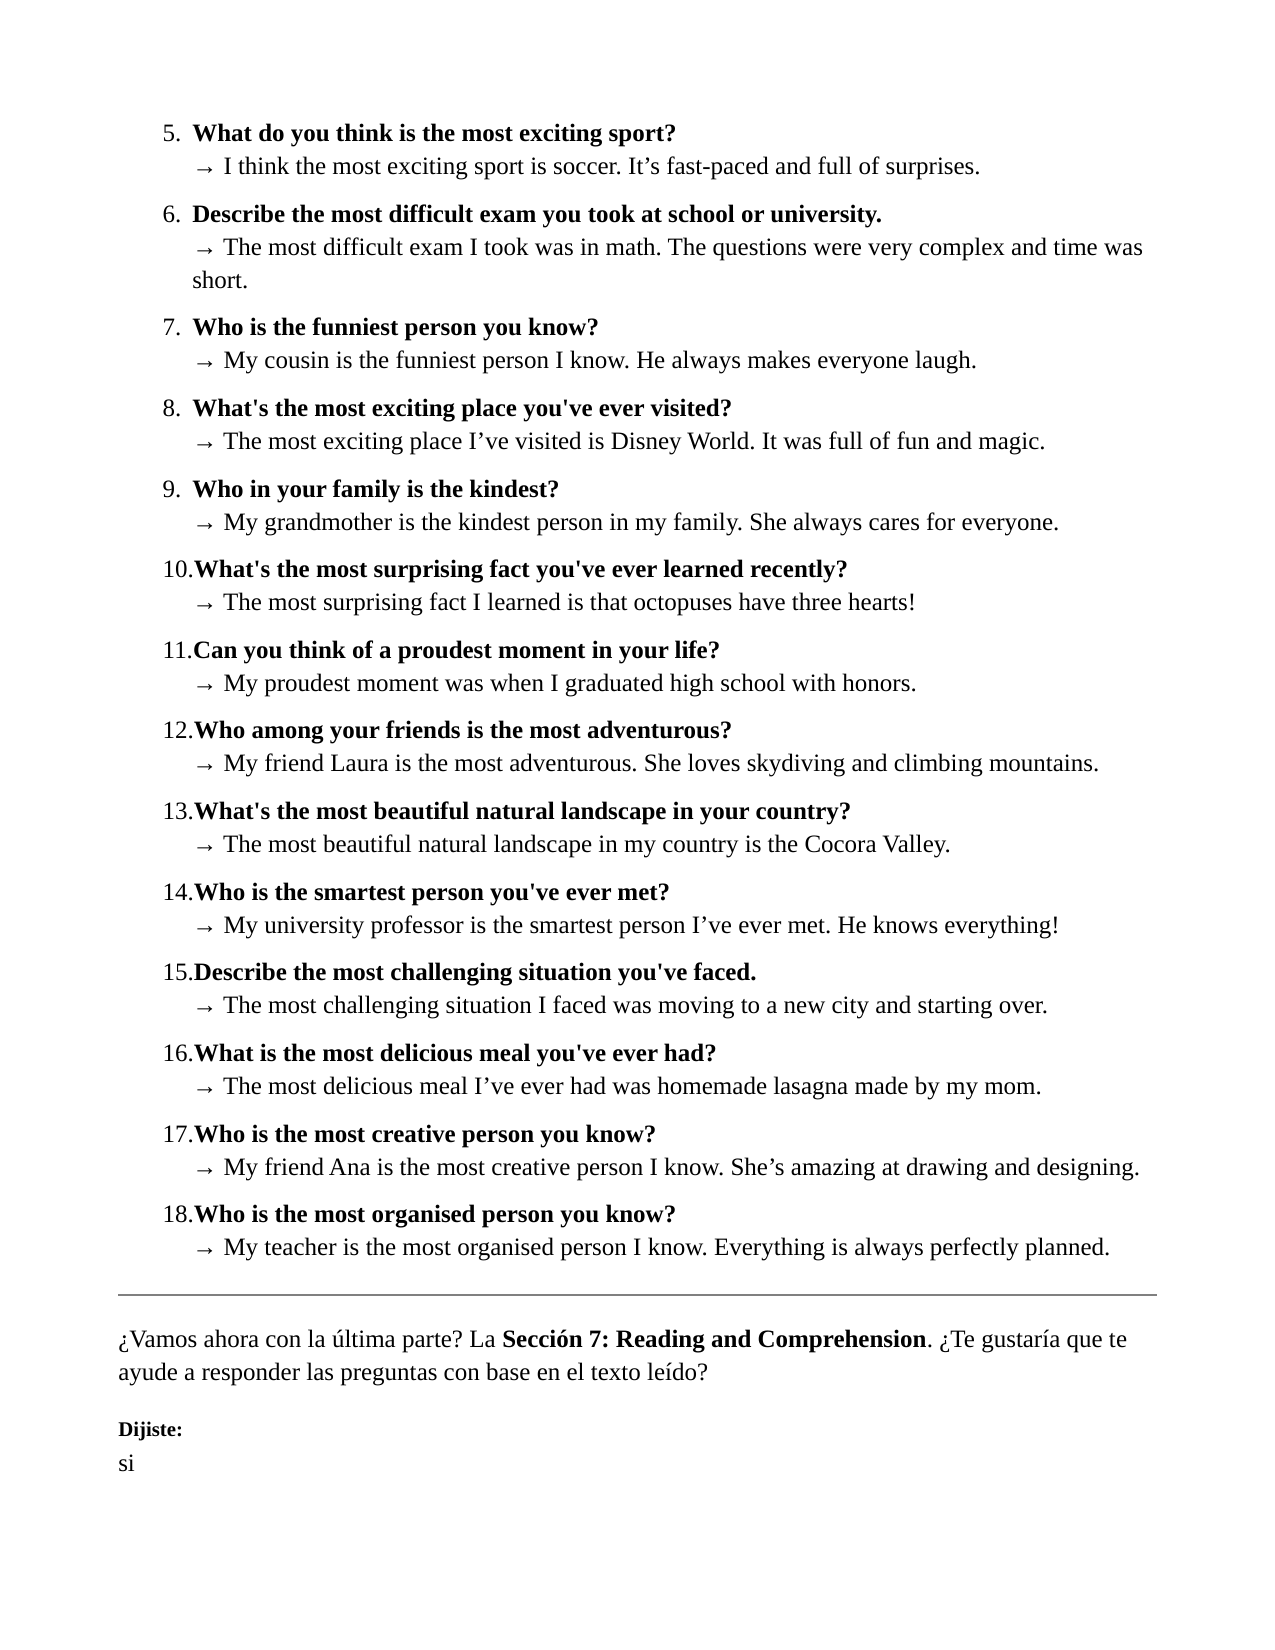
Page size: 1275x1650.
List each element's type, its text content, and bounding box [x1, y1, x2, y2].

list Who among your friends is the most adventurous? → My friend Laura is the most adventurous. She loves skydiving and climbing mountains. [162, 716, 1157, 777]
list What's the most surprising fact you've ever learned recently? → The most surprising fact I learned is that octopuses have three hearts! [162, 554, 1157, 616]
text ¿Vamos ahora con la última parte? La Sección 7: Reading and Comprehension. ¿Te gustaría que te ayude a responder las preguntas con base en el texto leído? [118, 1324, 1157, 1386]
list What's the most beautiful natural landscape in your country? → The most beautiful natural landscape in my country is the Cocora Valley. [162, 796, 1157, 858]
list Who is the smartest person you've ever met? → My university professor is the smartest person I’ve ever met. He knows everything! [162, 877, 1157, 938]
list Describe the most difficult exam you took at school or university. → The most difficult exam I took was in math. The questions were very complex and time was short. [162, 199, 1157, 293]
list What do you think is the most exciting sport? → I think the most exciting sport is soccer. It’s fast-paced and full of surprises. [162, 118, 1157, 180]
list Who is the funniest person you know? → My cousin is the funniest person I know. He always makes everyone laugh. [162, 312, 1157, 374]
list What's the most exciting place you've ever visited? → The most exciting place I’ve visited is Disney World. It was full of fun and magic. [162, 393, 1157, 455]
subtitle Dijiste: [118, 1417, 1157, 1441]
list Who in your family is the kindest? → My grandmother is the kindest person in my family. She always cares for everyone. [162, 474, 1157, 535]
list What is the most delicious meal you've ever had? → The most delicious meal I’ve ever had was homemade lasagna made by my mom. [162, 1038, 1157, 1100]
text si [118, 1448, 1157, 1476]
list Who is the most organised person you know? → My teacher is the most organised person I know. Everything is always perfectly planned. [162, 1199, 1157, 1261]
list Who is the most creative person you know? → My friend Ana is the most creative person I know. She’s amazing at drawing and designing. [162, 1119, 1157, 1180]
list Can you think of a proudest moment in your life? → My proudest moment was when I graduated high school with honors. [162, 635, 1157, 697]
list Describe the most challenging situation you've faced. → The most challenging situation I faced was moving to a new city and starting over. [162, 957, 1157, 1019]
